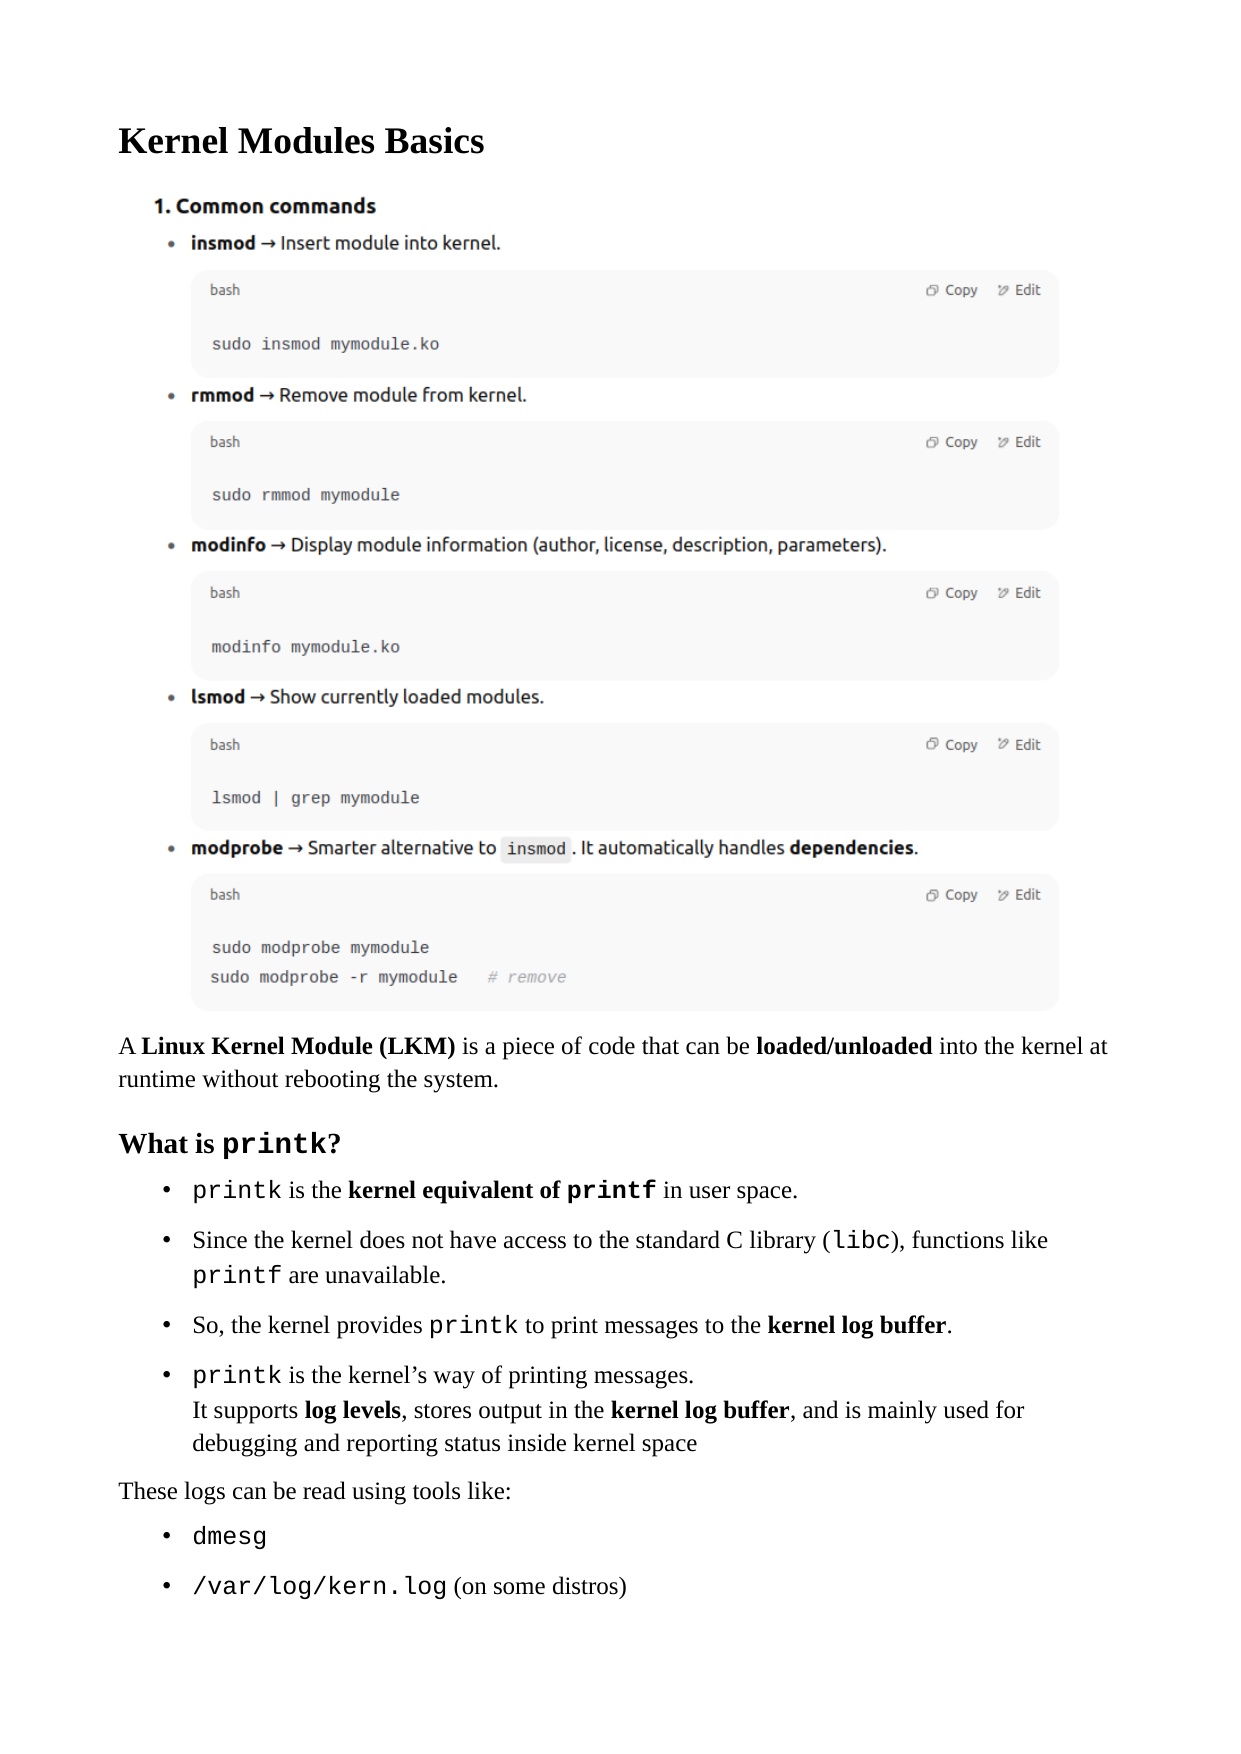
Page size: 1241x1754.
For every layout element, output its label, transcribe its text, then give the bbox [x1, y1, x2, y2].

list Since the kernel does not have access to the standard C library (libc), functions like printf are unavailable. [162, 1225, 1122, 1291]
list dmesg [162, 1524, 1122, 1552]
list So, the kernel provides printk to print messages to the kernel log buffer. [162, 1310, 1122, 1341]
list printk is the kernel’s way of printing messages. It supports log levels, stores output in the kernel log buffer, and is mainly used for debugging and reporting status inside kernel space [162, 1360, 1122, 1457]
subtitle What is printk? [118, 1127, 1122, 1163]
subtitle Kernel Modules Basics [118, 118, 1122, 161]
text A Linux Kernel Module (LKM) is a piece of code that can be loaded/unloaded into the kernel at runtime without rebooting the system. [118, 174, 1122, 1093]
text These logs can be read using tools like: [118, 1476, 1122, 1505]
list printk is the kernel equivalent of printf in user space. [162, 1175, 1122, 1206]
list /var/log/kern.log (on some distros) [162, 1571, 1122, 1602]
picture [140, 193, 1100, 1028]
